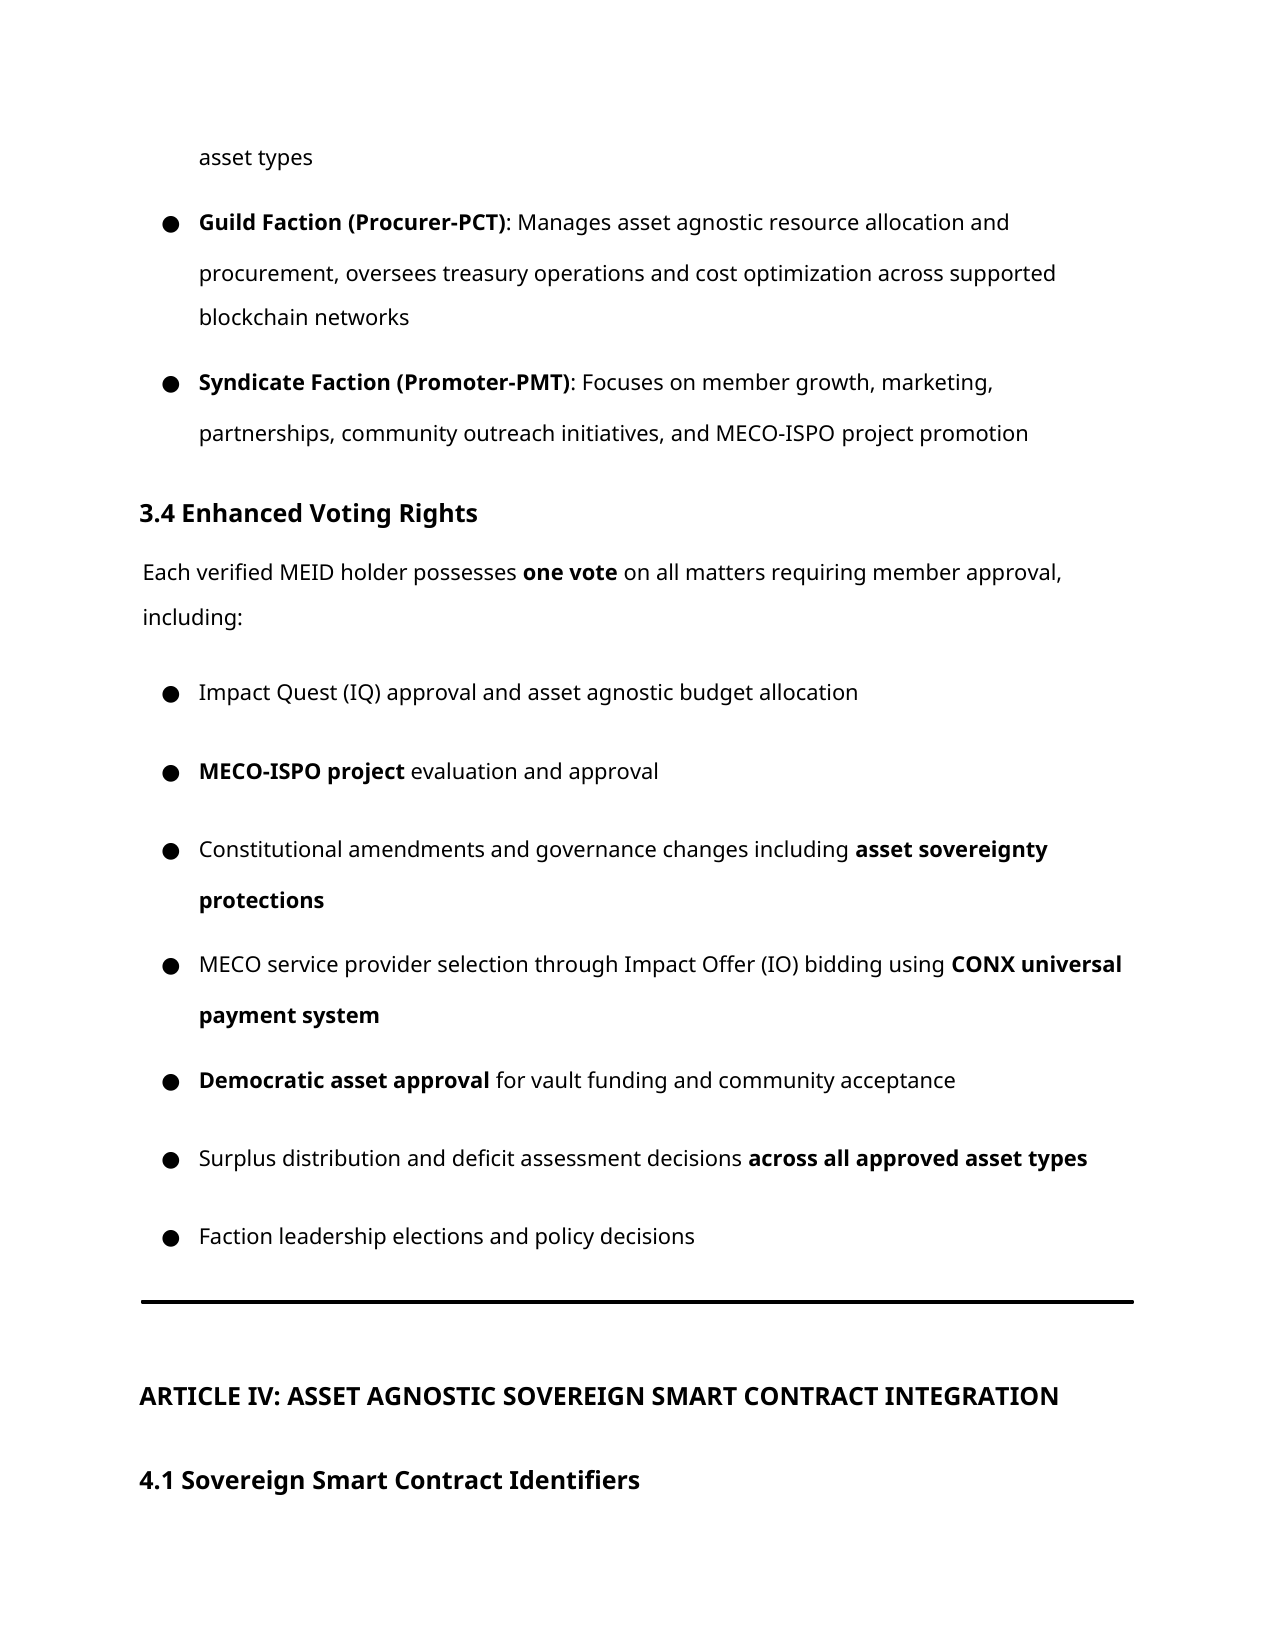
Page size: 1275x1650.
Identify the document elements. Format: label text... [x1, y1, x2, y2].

list MECO service provider selection through Impact Offer (IO) bidding using CONX universal payment system [161, 940, 1133, 1030]
list asset types [161, 142, 1133, 172]
list Democratic asset approval for vault funding and community acceptance [161, 1056, 1133, 1101]
list Impact Quest (IQ) approval and asset agnostic budget allocation [161, 668, 1133, 713]
list MECO-ISPO project evaluation and approval [161, 747, 1133, 792]
list Constitutional amendments and governance changes including asset sovereignty protections [161, 825, 1133, 914]
list Surplus distribution and deficit assessment decisions across all approved asset types [161, 1134, 1133, 1179]
list Faction leadership elections and policy decisions [161, 1212, 1133, 1257]
text ARTICLE IV: ASSET AGNOSTIC SOVEREIGN SMART CONTRACT INTEGRATION [139, 1379, 1133, 1413]
text 4.1 Sovereign Smart Contract Identifiers [139, 1463, 1133, 1497]
list Syndicate Faction (Promoter-PMT): Focuses on member growth, marketing, partnerships, community outreach initiatives, and MECO-ISPO project promotion [161, 358, 1133, 447]
list Guild Faction (Procurer-PCT): Manages asset agnostic resource allocation and procurement, oversees treasury operations and cost optimization across supported blockchain networks [161, 198, 1133, 332]
text 3.4 Enhanced Voting Rights [139, 495, 1133, 529]
text Each verified MEID holder possesses one vote on all matters requiring member approval, including: [142, 557, 1133, 632]
